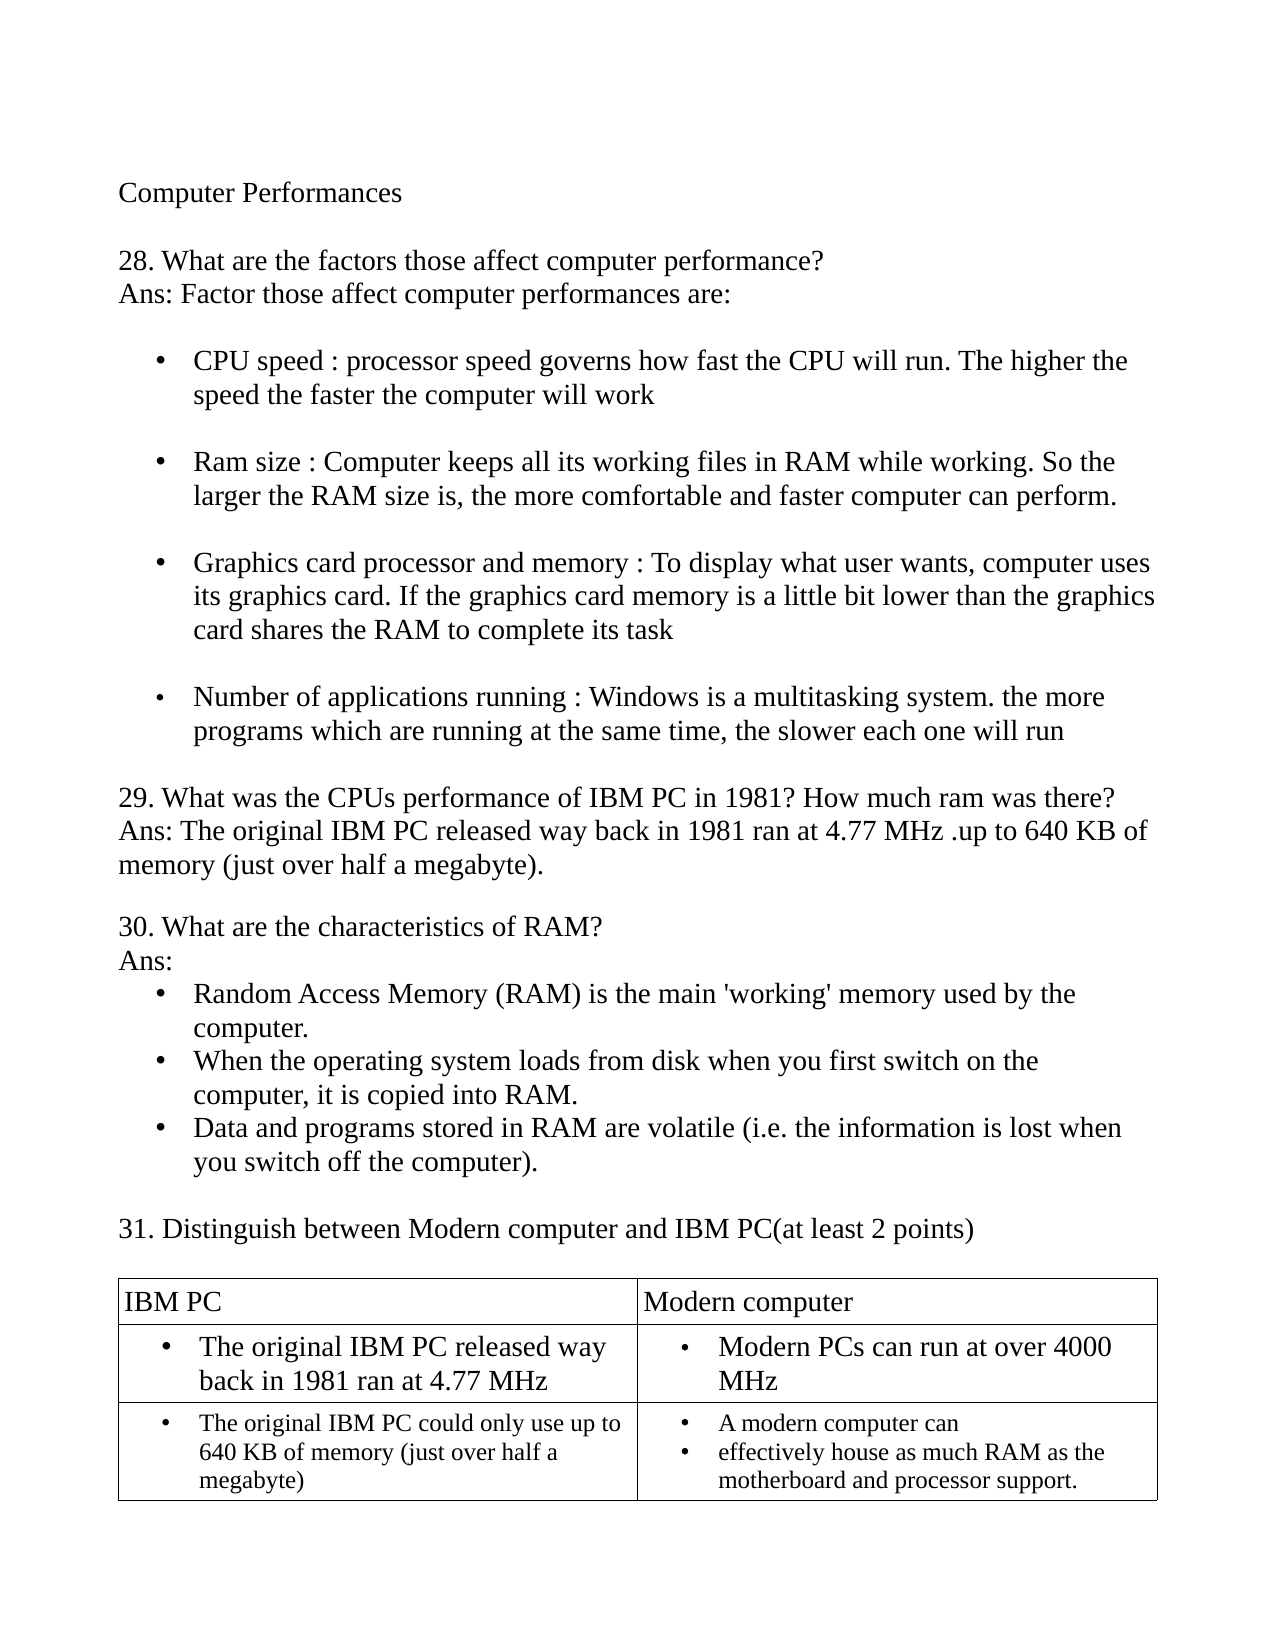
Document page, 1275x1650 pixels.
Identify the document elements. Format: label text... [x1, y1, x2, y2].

table_cell Modern PCs can run at over 4000 MHz [638, 1325, 1157, 1402]
table_header IBM PC [119, 1279, 637, 1323]
list When the operating system loads from disk when you first switch on the computer, it is copied into RAM. [156, 1043, 1157, 1111]
text Ans: [118, 943, 1157, 976]
text 31. Distinguish between Modern computer and IBM PC(at least 2 points) [118, 1211, 1157, 1245]
text Ans: The original IBM PC released way back in 1981 ran at 4.77 MHz .up to 640 KB of memory (just over half a megabyte). [118, 813, 1157, 880]
text 28. What are the factors those affect computer performance? [118, 243, 1157, 276]
list Ram size : Computer keeps all its working files in RAM while working. So the larger the RAM size is, the more comfortable and faster computer can perform. [156, 444, 1157, 511]
text 29. What was the CPUs performance of IBM PC in 1981? How much ram was there? [118, 780, 1157, 813]
list Number of applications running : Windows is a multitasking system. the more programs which are running at the same time, the slower each one will run [156, 679, 1157, 746]
list Graphics card processor and memory : To display what user wants, computer uses its graphics card. If the graphics card memory is a little bit lower than the graphics card shares the RAM to complete its task [156, 545, 1157, 646]
list CPU speed : processor speed governs how fast the CPU will run. The higher the speed the faster the computer will work [156, 343, 1157, 411]
list Random Access Memory (RAM) is the main 'working' memory used by the computer. [156, 976, 1157, 1043]
table_cell The original IBM PC released way back in 1981 ran at 4.77 MHz [119, 1325, 637, 1402]
text Computer Performances [118, 176, 1157, 209]
table_cell The original IBM PC could only use up to 640 KB of memory (just over half a megabyte) [119, 1403, 637, 1500]
text Ans: Factor those affect computer performances are: [118, 276, 1157, 310]
text 30. What are the characteristics of RAM? [118, 909, 1157, 943]
list Data and programs stored in RAM are volatile (i.e. the information is lost when you switch off the computer). [156, 1111, 1157, 1178]
table_cell A modern computer can effectively house as much RAM as the motherboard and processor support. [638, 1403, 1157, 1500]
table_header Modern computer [638, 1279, 1157, 1323]
